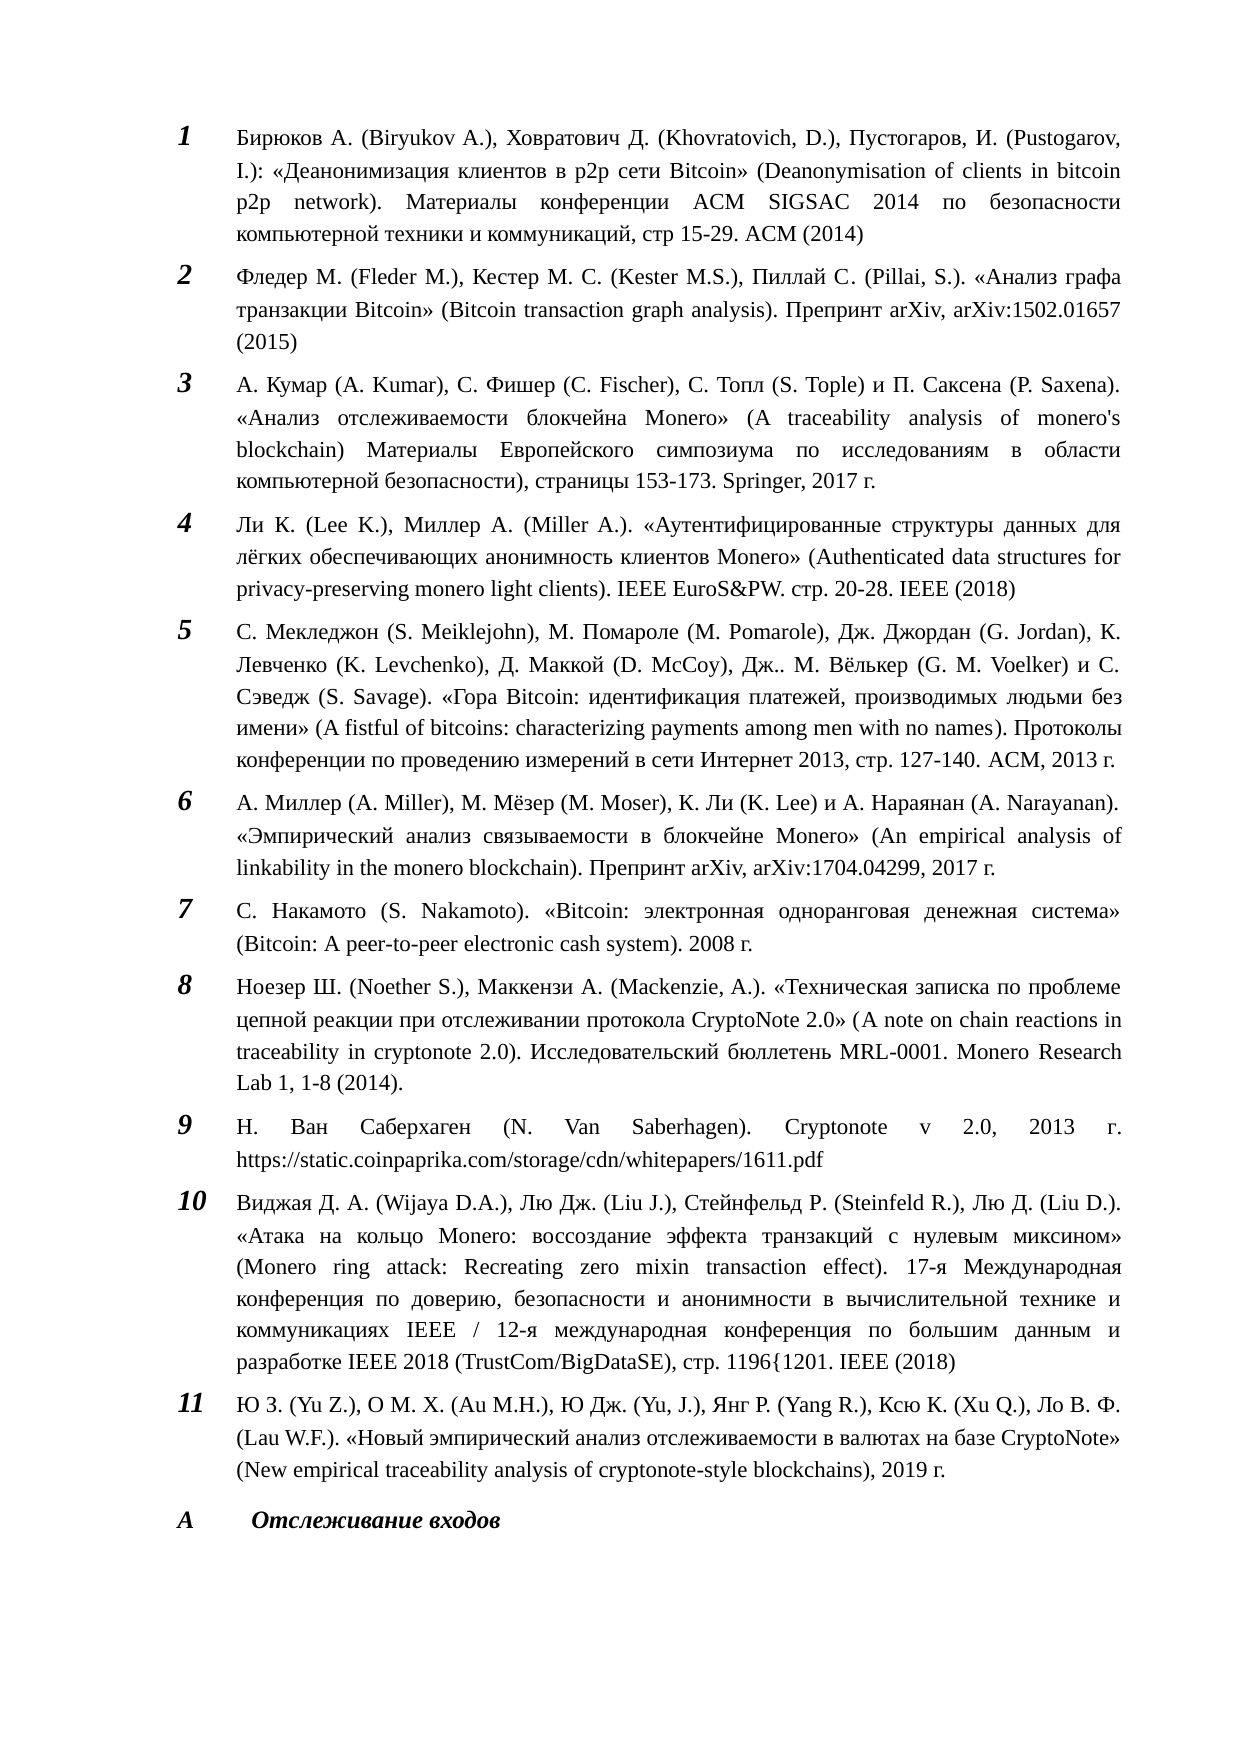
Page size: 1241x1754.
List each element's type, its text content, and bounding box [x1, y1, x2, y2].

list Фледер М. (Fleder M.), Кестер М. С. (Kester M.S.), Пиллай С. (Pillai, S.). «Анализ графа транзакции Bitcoin» (Bitcoin transaction graph analysis). Препринт arXiv, arXiv:1502.01657 (2015) [177, 257, 1122, 354]
list Ноезер Ш. (Noether S.), Маккензи А. (Mackenzie, A.). «Техническая записка по проблеме цепной реакции при отслеживании протокола CryptoNote 2.0» (A note on chain reactions in traceability in cryptonote 2.0). Исследовательский бюллетень MRL-0001. Monero Research Lab 1, 1-8 (2014). [177, 967, 1122, 1096]
list С. Мекледжон (S. Meiklejohn), М. Помароле (M. Pomarole), Дж. Джордан (G. Jordan), К. Левченко (K. Levchenko), Д. Маккой (D. McCoy), Дж.. М. Вёлькер (G. M. Voelker) и С. Сэведж (S. Savage). «Гора Bitcoin: идентификация платежей, производимых людьми без имени» (A fistful of bitcoins: characterizing payments among men with no names). Протоколы конференции по проведению измерений в сети Интернет 2013, стр. 127-140. ACM, 2013 г. [177, 612, 1122, 772]
text A Отслеживание входов [177, 1505, 1122, 1534]
list Ю З. (Yu Z.), О М. Х. (Au M.H.), Ю Дж. (Yu, J.), Янг Р. (Yang R.), Ксю К. (Xu Q.), Ло В. Ф. (Lau W.F.). «Новый эмпирический анализ отслеживаемости в валютах на базе CryptoNote» (New empirical traceability analysis of cryptonote-style blockchains), 2019 г. [177, 1386, 1122, 1482]
list А. Кумар (A. Kumar), С. Фишер (C. Fischer), С. Топл (S. Tople) и П. Саксена (P. Saxena). «Анализ отслеживаемости блокчейна Monero» (A traceability analysis of monero's blockchain) Материалы Европейского симпозиума по исследованиям в области компьютерной безопасности), страницы 153-173. Springer, 2017 г. [177, 365, 1122, 493]
list С. Накамото (S. Nakamoto). «Bitcoin: электронная одноранговая денежная система» (Bitcoin: A peer-to-peer electronic cash system). 2008 г. [177, 891, 1122, 956]
list А. Миллер (A. Miller), М. Мёзер (M. Moser), К. Ли (K. Lee) и А. Нараянан (A. Narayanan). «Эмпирический анализ связываемости в блокчейне Monero» (An empirical analysis of linkability in the monero blockchain). Препринт arXiv, arXiv:1704.04299, 2017 г. [177, 783, 1122, 880]
list Бирюков A. (Biryukov A.), Ховратович Д. (Khovratovich, D.), Пустогаров, И. (Pustogarov, I.): «Деанонимизация клиентов в p2p сети Bitcoin» (Deanonymisation of clients in bitcoin p2p network). Материалы конференции ACM SIGSAC 2014 по безопасности компьютерной техники и коммуникаций, стр 15-29. ACM (2014) [177, 118, 1122, 246]
list Виджая Д. А. (Wijaya D.A.), Лю Дж. (Liu J.), Стейнфельд Р. (Steinfeld R.), Лю Д. (Liu D.). «Атака на кольцо Monero: воссоздание эффекта транзакций с нулевым миксином» (Monero ring attack: Recreating zero mixin transaction effect). 17-я Международная конференция по доверию, безопасности и анонимности в вычислительной технике и коммуникациях IEEE / 12-я международная конференция по большим данным и разработке IEEE 2018 (TrustCom/BigDataSE), стр. 1196{1201. IEEE (2018) [177, 1183, 1122, 1374]
list Н. Ван Саберхаген (N. Van Saberhagen). Cryptonote v 2.0, 2013 г. https://static.coinpaprika.com/storage/cdn/whitepapers/1611.pdf [177, 1107, 1122, 1172]
list Ли К. (Lee K.), Миллер А. (Miller A.). «Аутентифицированные структуры данных для лёгких обеспечивающих анонимность клиентов Monero» (Authenticated data structures for privacy-preserving monero light clients). IEEE EuroS&PW. стр. 20-28. IEEE (2018) [177, 505, 1122, 601]
